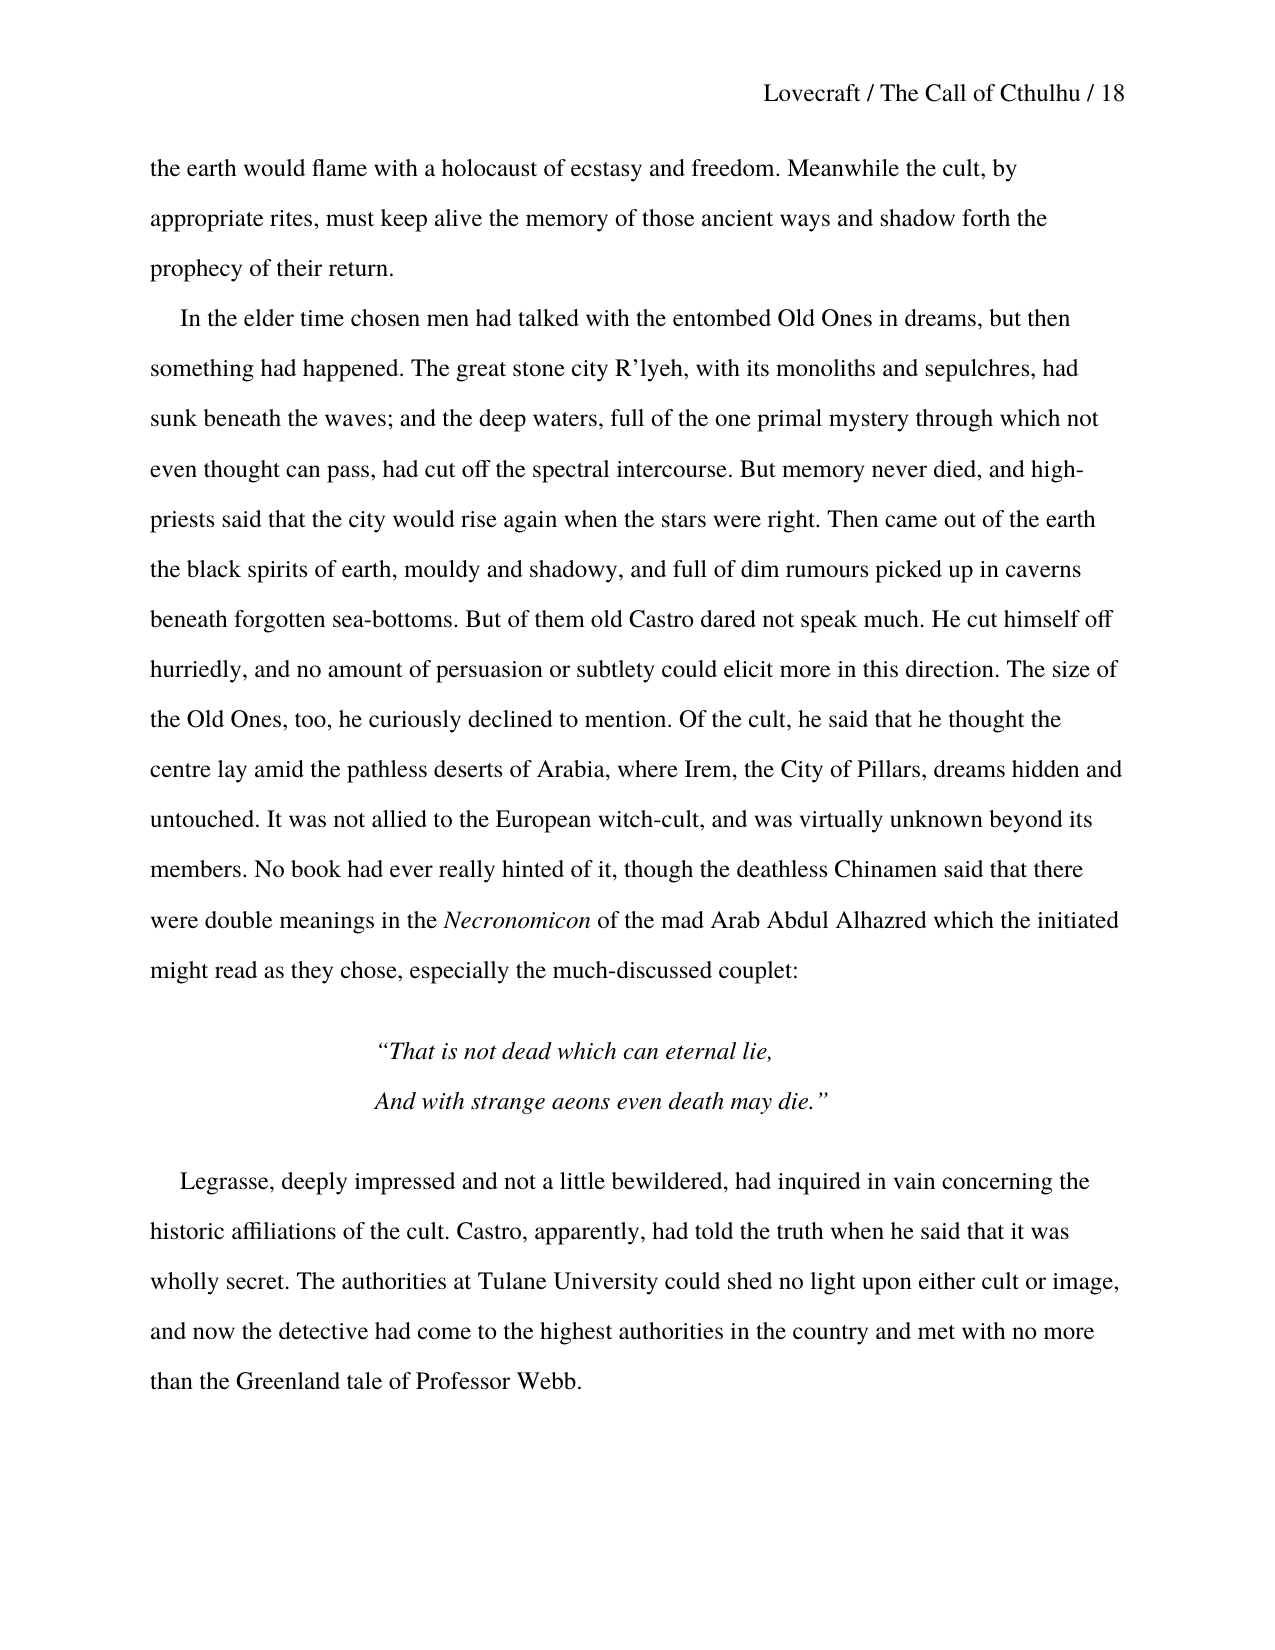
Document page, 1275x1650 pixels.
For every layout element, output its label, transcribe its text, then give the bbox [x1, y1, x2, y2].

text In the elder time chosen men had talked with the entombed Old Ones in dreams, but then something had happened. The great stone city R’lyeh, with its monoliths and sepulchres, had sunk beneath the waves; and the deep waters, full of the one primal mystery through which not even thought can pass, had cut off the spectral intercourse. But memory never died, and high-priests said that the city would rise again when the stars were right. Then came out of the earth the black spirits of earth, mouldy and shadowy, and full of dim rumours picked up in caverns beneath forgotten sea-bottoms. But of them old Castro dared not speak much. He cut himself off hurriedly, and no amount of persuasion or subtlety could elicit more in this direction. The size of the Old Ones, too, he curiously declined to mention. Of the cult, he said that he thought the centre lay amid the pathless deserts of Arabia, where Irem, the City of Pillars, dreams hidden and untouched. It was not allied to the European witch-cult, and was virtually unknown beyond its members. No book had ever really hinted of it, though the deathless Chinamen said that there were double meanings in the Necronomicon of the mad Arab Abdul Alhazred which the initiated might read as they chose, especially the much-discussed couplet: [150, 300, 1125, 986]
text Legrasse, deeply impressed and not a little bewildered, had inquired in vain concerning the historic affiliations of the cult. Castro, apparently, had told the truth when he said that it was wholly secret. The authorities at Tulane University could shed no light upon either cult or image, and now the detective had come to the highest authorities in the country and met with no more than the Greenland tale of Professor Webb. [150, 1163, 1125, 1397]
text the earth would flame with a holocaust of ecstasy and freedom. Meanwhile the cult, by appropriate rites, must keep alive the memory of those ancient ways and shadow forth the prophecy of their return. [150, 150, 1125, 284]
text “That is not dead which can eternal lie, And with strange aeons even death may die.” [375, 1032, 1050, 1116]
